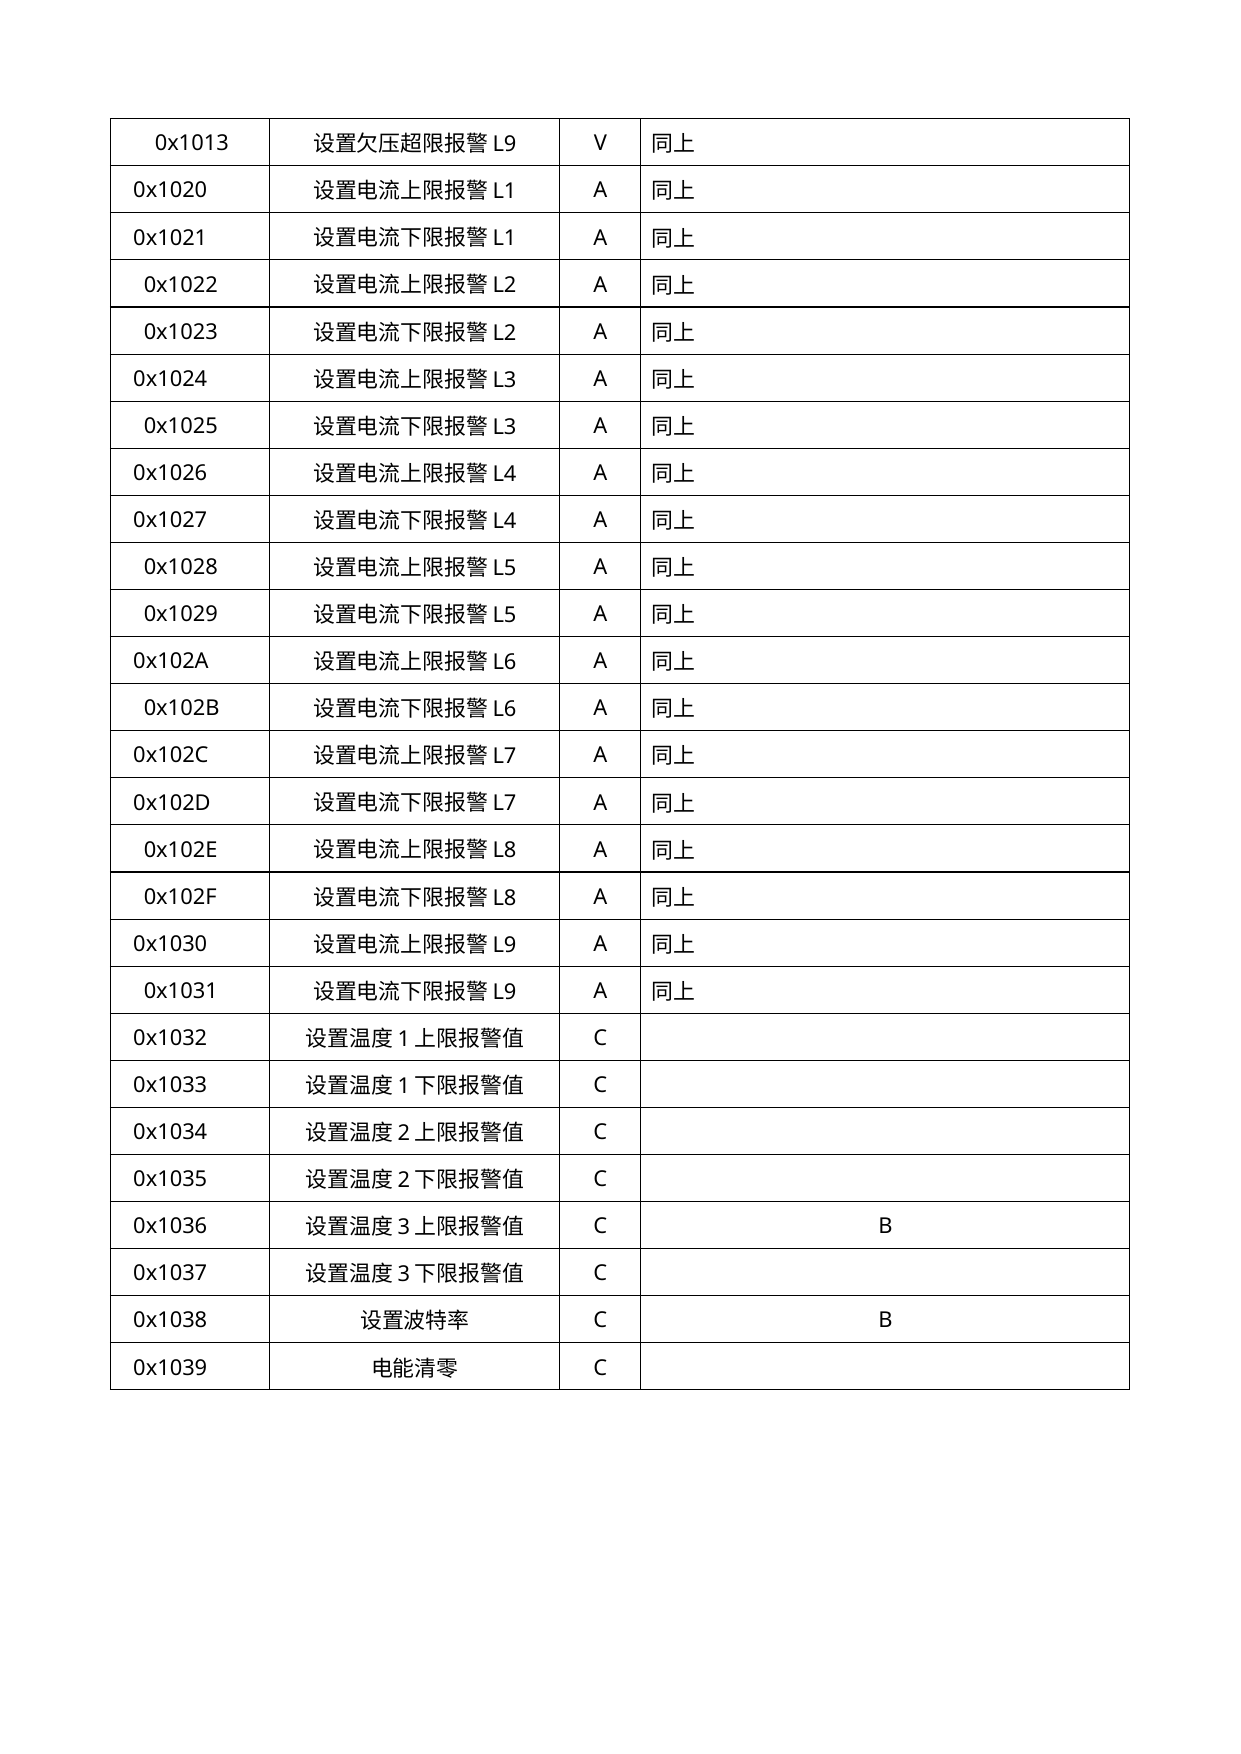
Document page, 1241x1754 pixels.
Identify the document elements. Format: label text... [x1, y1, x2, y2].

table_cell A [560, 967, 640, 1013]
table_cell 设置温度1下限报警值 [270, 1061, 559, 1107]
table_cell 设置电流下限报警L5 [270, 590, 559, 636]
table_cell 同上 [641, 637, 1129, 683]
table_cell C [560, 1155, 640, 1201]
table_cell A [560, 684, 640, 730]
table_cell A [560, 543, 640, 589]
table_cell 同上 [641, 825, 1129, 871]
table_cell 0x102F [111, 873, 269, 918]
table_cell 0x1033 [111, 1061, 269, 1107]
table_cell 0x102B [111, 684, 269, 730]
table_cell 设置温度1上限报警值 [270, 1014, 559, 1060]
table_cell 0x1030 [111, 920, 269, 966]
table_cell 0x1028 [111, 543, 269, 589]
table_cell 设置欠压超限报警L9 [270, 119, 559, 165]
table_cell A [560, 873, 640, 918]
table_cell 0x1029 [111, 590, 269, 636]
table_cell A [560, 590, 640, 636]
table_cell C [560, 1108, 640, 1154]
table_cell 同上 [641, 873, 1129, 918]
table_cell [641, 1249, 1129, 1295]
table_cell C [560, 1014, 640, 1060]
table_cell 设置温度2上限报警值 [270, 1108, 559, 1154]
table_cell 同上 [641, 260, 1129, 306]
table_cell V [560, 119, 640, 165]
table_cell 0x1031 [111, 967, 269, 1013]
table_cell [641, 1108, 1129, 1154]
table_cell 设置电流下限报警L3 [270, 402, 559, 448]
table_cell 同上 [641, 402, 1129, 448]
table_cell 同上 [641, 967, 1129, 1013]
table_cell 0x1034 [111, 1108, 269, 1154]
table_cell 0x1037 [111, 1249, 269, 1295]
table_cell 0x1036 [111, 1202, 269, 1248]
table_cell 设置电流下限报警L9 [270, 967, 559, 1013]
table_cell A [560, 213, 640, 259]
table_cell 设置电流上限报警L6 [270, 637, 559, 683]
table_cell 设置电流上限报警L8 [270, 825, 559, 871]
table_cell 0x1021 [111, 213, 269, 259]
table_cell 0x1035 [111, 1155, 269, 1201]
table_cell 设置温度3上限报警值 [270, 1202, 559, 1248]
table_cell 设置电流上限报警L5 [270, 543, 559, 589]
table_cell 0x1024 [111, 355, 269, 401]
table_cell 设置电流下限报警L7 [270, 778, 559, 824]
table_cell A [560, 920, 640, 966]
table_cell 设置电流上限报警L7 [270, 731, 559, 777]
table_cell C [560, 1202, 640, 1248]
table_cell 同上 [641, 355, 1129, 401]
table_cell 同上 [641, 496, 1129, 542]
table_cell 设置电流下限报警L4 [270, 496, 559, 542]
table_cell C [560, 1249, 640, 1295]
table_cell 0x1032 [111, 1014, 269, 1060]
table_cell [641, 1014, 1129, 1060]
table_cell A [560, 496, 640, 542]
table_cell 0x1023 [111, 308, 269, 353]
table_cell A [560, 166, 640, 212]
table_cell 同上 [641, 543, 1129, 589]
table_cell B [641, 1202, 1129, 1248]
table_cell A [560, 402, 640, 448]
table_cell C [560, 1061, 640, 1107]
table_cell 同上 [641, 119, 1129, 165]
table_cell 0x102A [111, 637, 269, 683]
table_cell 设置电流下限报警L6 [270, 684, 559, 730]
table_cell 同上 [641, 920, 1129, 966]
table_cell 设置温度2下限报警值 [270, 1155, 559, 1201]
table_cell 0x1026 [111, 449, 269, 495]
table_cell [641, 1155, 1129, 1201]
table_cell A [560, 778, 640, 824]
table_cell 0x1020 [111, 166, 269, 212]
table_cell 设置电流上限报警L3 [270, 355, 559, 401]
table_cell C [560, 1296, 640, 1342]
table_cell A [560, 731, 640, 777]
table_cell 设置电流上限报警L1 [270, 166, 559, 212]
table_cell 电能清零 [270, 1343, 559, 1389]
table_cell 同上 [641, 213, 1129, 259]
table_cell 设置电流下限报警L8 [270, 873, 559, 918]
table_cell 0x102E [111, 825, 269, 871]
table_cell 设置电流下限报警L2 [270, 308, 559, 353]
table_cell B [641, 1296, 1129, 1342]
table_cell 设置电流上限报警L9 [270, 920, 559, 966]
table_cell A [560, 260, 640, 306]
table_cell 0x1027 [111, 496, 269, 542]
table_cell 设置电流上限报警L2 [270, 260, 559, 306]
table_cell 同上 [641, 166, 1129, 212]
table_cell 0x1013 [111, 119, 269, 165]
table_cell 0x1038 [111, 1296, 269, 1342]
table_cell A [560, 449, 640, 495]
table_cell 0x1039 [111, 1343, 269, 1389]
table_cell 同上 [641, 684, 1129, 730]
table_cell 设置电流下限报警L1 [270, 213, 559, 259]
table_cell 同上 [641, 778, 1129, 824]
table_cell A [560, 308, 640, 353]
table_cell 同上 [641, 308, 1129, 353]
table_cell A [560, 825, 640, 871]
table_cell 设置电流上限报警L4 [270, 449, 559, 495]
table_cell 设置波特率 [270, 1296, 559, 1342]
table_cell A [560, 637, 640, 683]
table_cell 0x1022 [111, 260, 269, 306]
table_cell 同上 [641, 731, 1129, 777]
table_cell A [560, 355, 640, 401]
table_cell 0x102D [111, 778, 269, 824]
table_cell 同上 [641, 449, 1129, 495]
table_cell 0x102C [111, 731, 269, 777]
table_cell 同上 [641, 590, 1129, 636]
table_cell 0x1025 [111, 402, 269, 448]
table_cell C [560, 1343, 640, 1389]
table_cell 设置温度3下限报警值 [270, 1249, 559, 1295]
table_cell [641, 1061, 1129, 1107]
table_cell [641, 1343, 1129, 1389]
